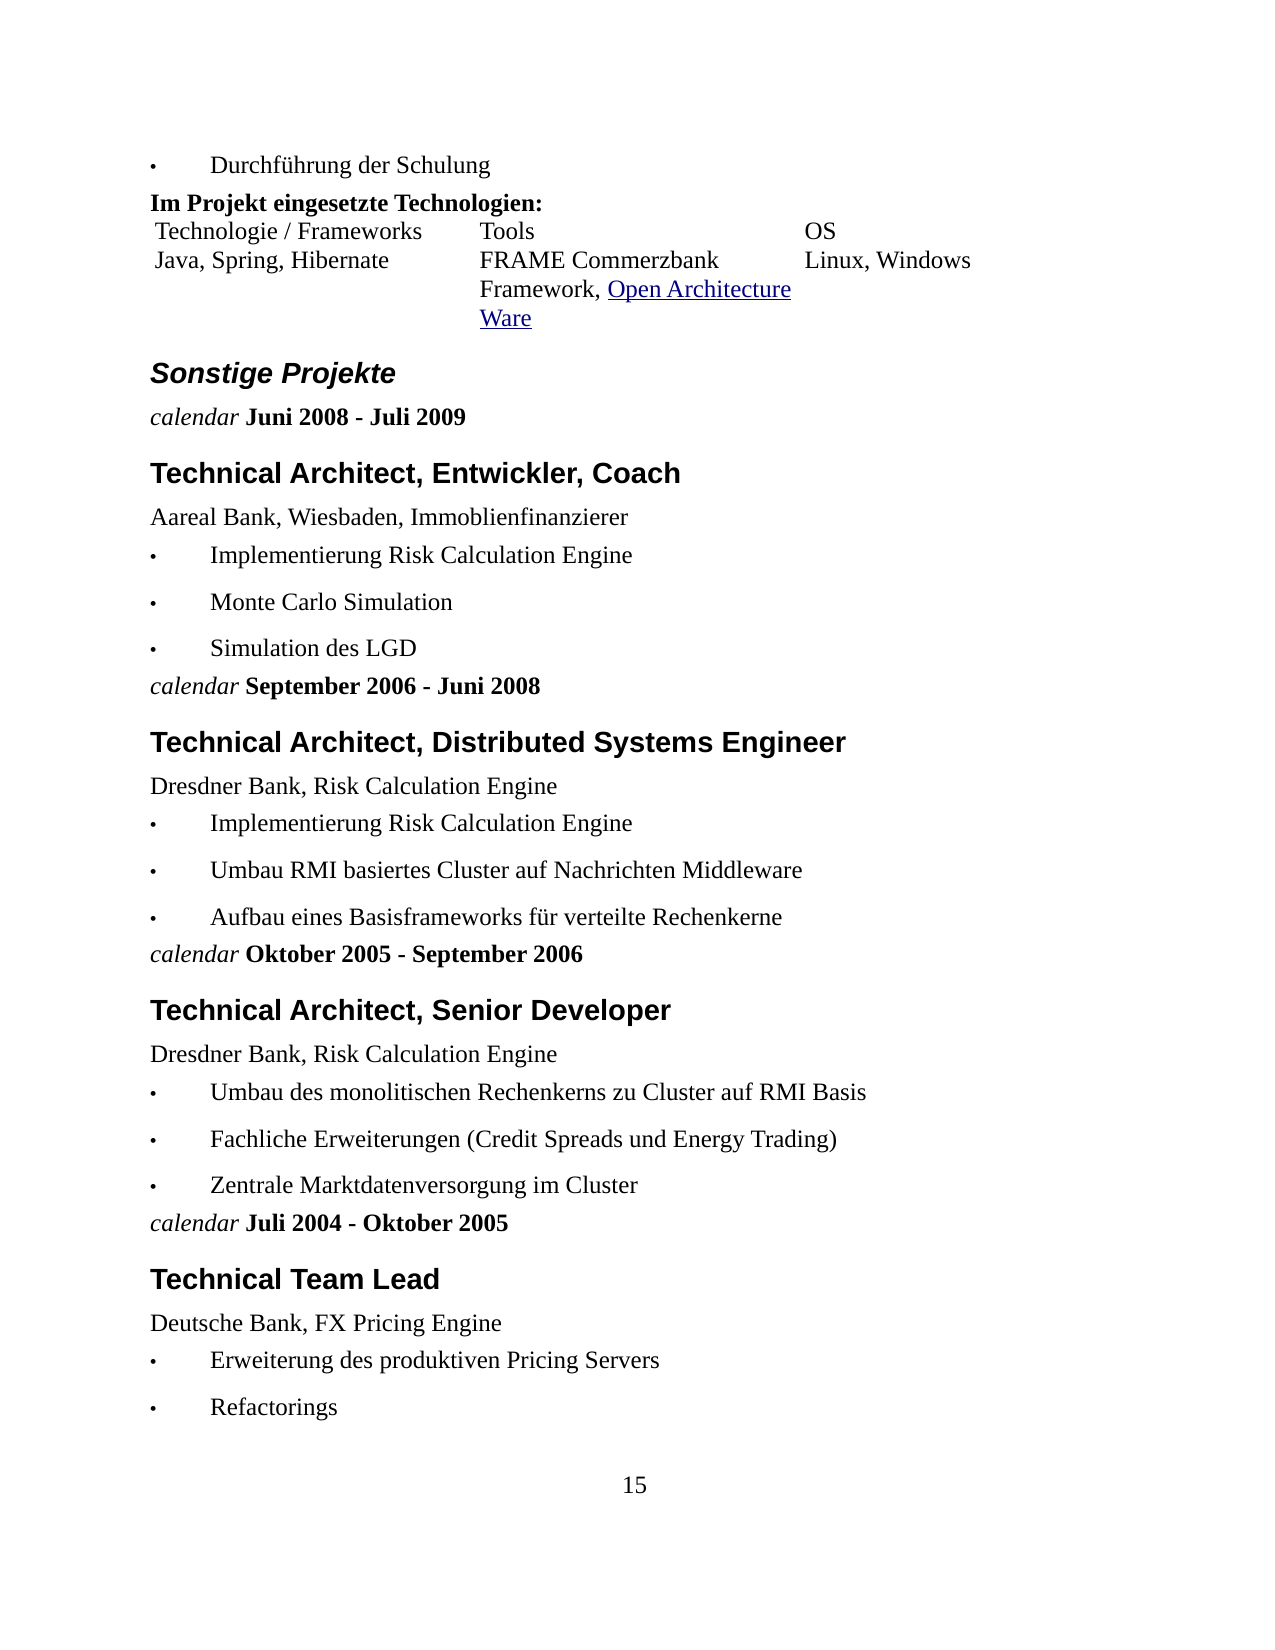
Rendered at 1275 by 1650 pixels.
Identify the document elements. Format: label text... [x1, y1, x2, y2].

list Umbau des monolitischen Rechenkerns zu Cluster auf RMI Basis [150, 1077, 1125, 1106]
text calendar September 2006 - Juni 2008 [150, 671, 1125, 700]
text Aareal Bank, Wiesbaden, Immoblienfinanzierer [150, 502, 1125, 531]
list Monte Carlo Simulation [150, 587, 1125, 615]
list Umbau RMI basiertes Cluster auf Nachrichten Middleware [150, 855, 1125, 884]
text calendar Juni 2008 - Juli 2009 [150, 402, 1125, 431]
list Implementierung Risk Calculation Engine [150, 808, 1125, 837]
subtitle Technical Team Lead [150, 1262, 1125, 1295]
table_cell Java, Spring, Hibernate [150, 245, 475, 331]
list Durchführung der Schulung [150, 150, 1125, 179]
text Deutsche Bank, FX Pricing Engine [150, 1308, 1125, 1337]
table_header Tools [475, 216, 800, 245]
table_header Technologie / Frameworks [150, 216, 475, 245]
table_header OS [800, 216, 1125, 245]
list Fachliche Erweiterungen (Credit Spreads und Energy Trading) [150, 1124, 1125, 1152]
text calendar Oktober 2005 - September 2006 [150, 939, 1125, 968]
table_cell Linux, Windows [800, 245, 1125, 331]
text Dresdner Bank, Risk Calculation Engine [150, 771, 1125, 799]
list Erweiterung des produktiven Pricing Servers [150, 1346, 1125, 1374]
list Simulation des LGD [150, 633, 1125, 662]
list Implementierung Risk Calculation Engine [150, 540, 1125, 569]
list Refactorings [150, 1392, 1125, 1421]
subtitle Technical Architect, Entwickler, Coach [150, 456, 1125, 490]
text Dresdner Bank, Risk Calculation Engine [150, 1039, 1125, 1068]
list Zentrale Marktdatenversorgung im Cluster [150, 1170, 1125, 1199]
subtitle Technical Architect, Distributed Systems Engineer [150, 725, 1125, 758]
text calendar Juli 2004 - Oktober 2005 [150, 1208, 1125, 1237]
table_cell FRAME Commerzbank Framework, Open Architecture Ware [475, 245, 800, 331]
list Aufbau eines Basisframeworks für verteilte Rechenkerne [150, 902, 1125, 931]
text Im Projekt eingesetzte Technologien: [150, 188, 1125, 216]
subtitle Technical Architect, Senior Developer [150, 993, 1125, 1027]
subtitle Sonstige Projekte [150, 356, 1125, 390]
